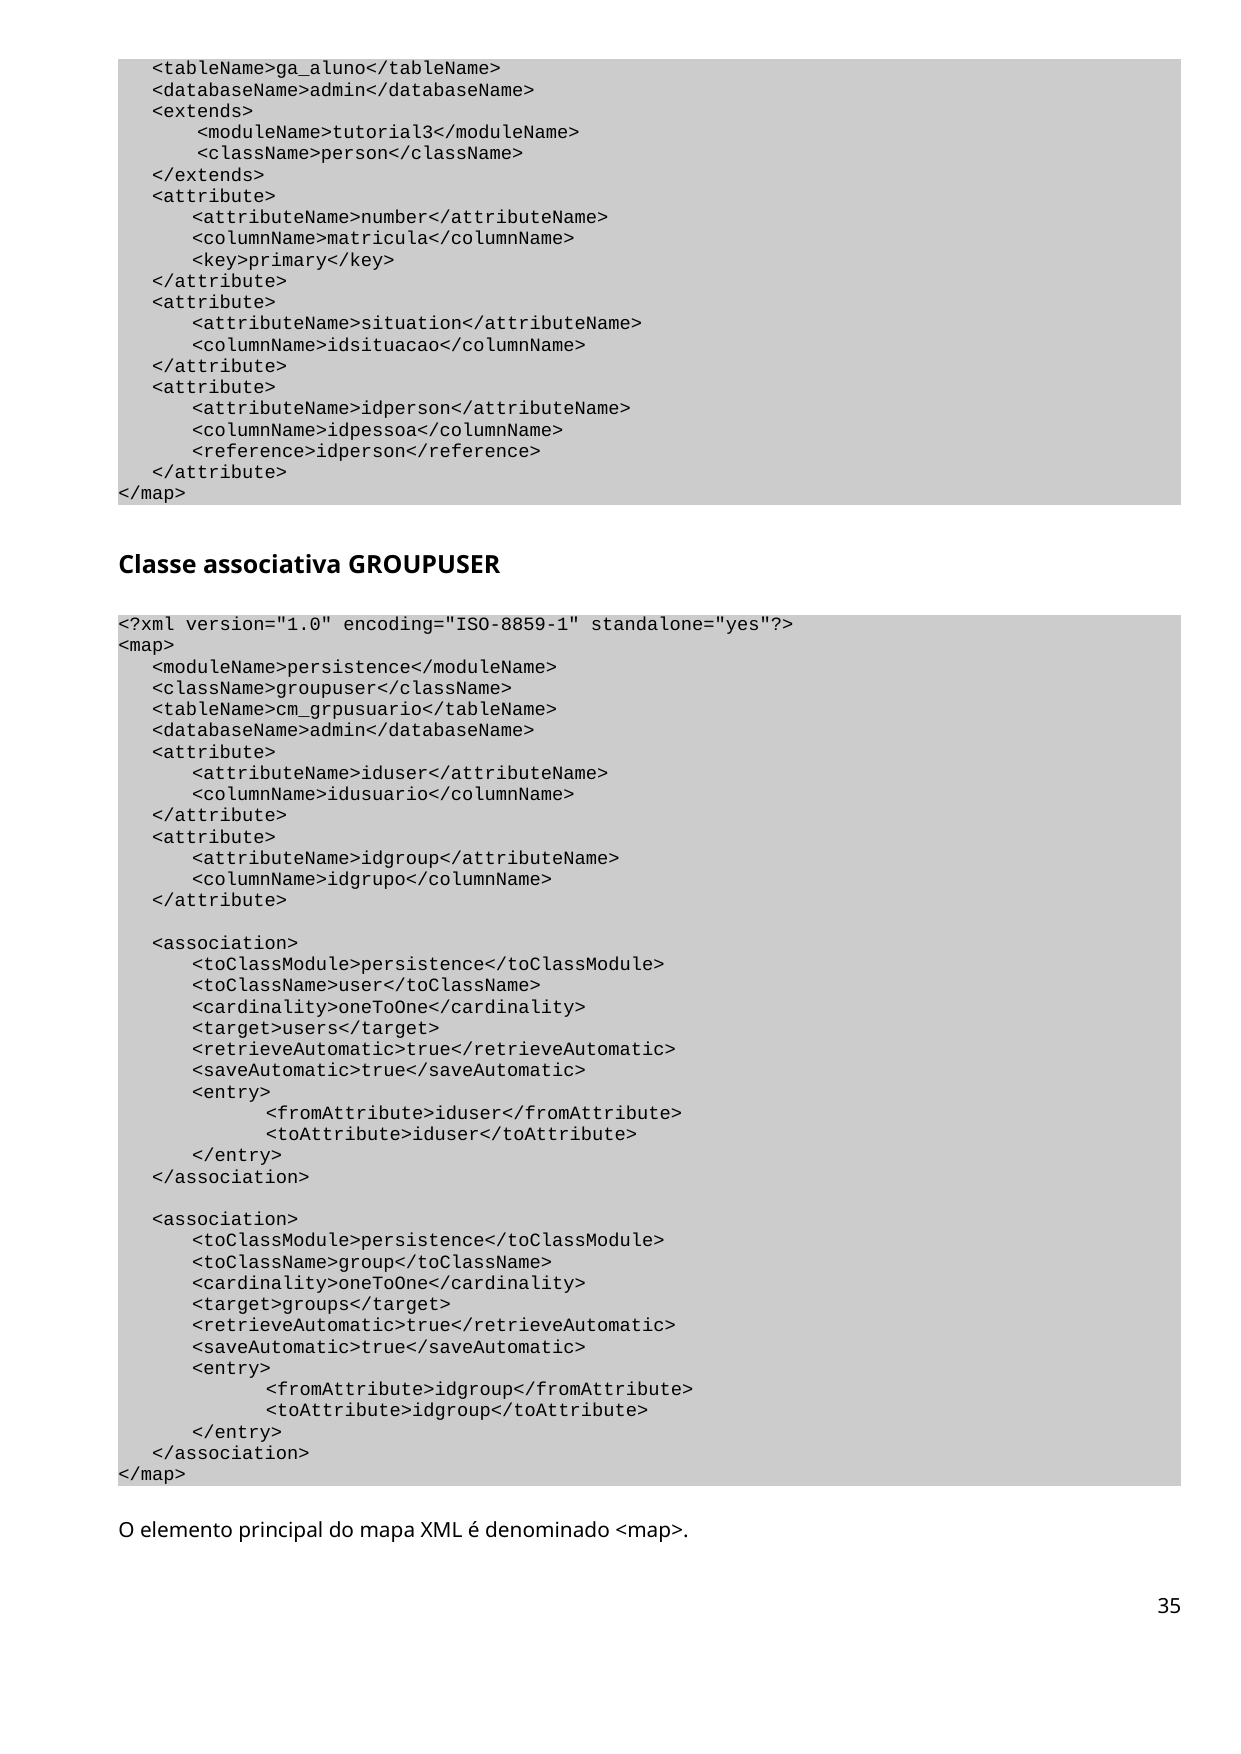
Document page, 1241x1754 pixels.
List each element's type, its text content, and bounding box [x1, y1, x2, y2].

text <saveAutomatic>true</saveAutomatic> [118, 1337, 1181, 1359]
text <reference>idperson</reference> [118, 442, 1181, 463]
text <attribute> [118, 827, 1181, 849]
text <?xml version="1.0" encoding="ISO-8859-1" standalone="yes"?> [118, 615, 1181, 636]
text <retrieveAutomatic>true</retrieveAutomatic> [118, 1040, 1181, 1061]
text <map> [118, 636, 1181, 657]
text <toClassModule>persistence</toClassModule> [118, 955, 1181, 976]
text <attribute> [118, 378, 1181, 399]
subtitle Classe associativa GROUPUSER [118, 546, 1181, 580]
text <databaseName>admin</databaseName> [118, 80, 1181, 102]
text <attributeName>iduser</attributeName> [118, 764, 1181, 785]
text <className>person</className> [118, 144, 1181, 165]
text <attributeName>idperson</attributeName> [118, 399, 1181, 420]
text <key>primary</key> [118, 250, 1181, 272]
text </attribute> [118, 891, 1181, 912]
text </entry> [118, 1146, 1181, 1167]
text <toAttribute>idgroup</toAttribute> [118, 1401, 1181, 1422]
text </attribute> [118, 272, 1181, 293]
text <moduleName>persistence</moduleName> [118, 657, 1181, 679]
text <columnName>idsituacao</columnName> [118, 335, 1181, 357]
text <columnName>idusuario</columnName> [118, 785, 1181, 806]
text </association> [118, 1444, 1181, 1465]
text <toClassName>group</toClassName> [118, 1252, 1181, 1274]
text </entry> [118, 1422, 1181, 1444]
text <fromAttribute>idgroup</fromAttribute> [118, 1380, 1181, 1401]
text <association> [118, 934, 1181, 955]
text <target>users</target> [118, 1019, 1181, 1040]
text </attribute> [118, 357, 1181, 378]
text </map> [118, 484, 1181, 505]
text <columnName>idpessoa</columnName> [118, 420, 1181, 442]
text <attributeName>idgroup</attributeName> [118, 849, 1181, 870]
text <className>groupuser</className> [118, 679, 1181, 700]
text <cardinality>oneToOne</cardinality> [118, 997, 1181, 1019]
text </attribute> [118, 806, 1181, 827]
text <saveAutomatic>true</saveAutomatic> [118, 1061, 1181, 1082]
text <attributeName>situation</attributeName> [118, 314, 1181, 335]
text <cardinality>oneToOne</cardinality> [118, 1274, 1181, 1295]
text <fromAttribute>iduser</fromAttribute> [118, 1104, 1181, 1125]
text <association> [118, 1210, 1181, 1231]
text <databaseName>admin</databaseName> [118, 721, 1181, 742]
text <extends> [118, 102, 1181, 123]
text <tableName>cm_grpusuario</tableName> [118, 700, 1181, 721]
text <attribute> [118, 742, 1181, 764]
text <attributeName>number</attributeName> [118, 208, 1181, 229]
text <attribute> [118, 187, 1181, 208]
text <columnName>matricula</columnName> [118, 229, 1181, 250]
text O elemento principal do mapa XML é denominado <map>. [118, 1515, 1181, 1543]
text </extends> [118, 165, 1181, 187]
text <columnName>idgrupo</columnName> [118, 870, 1181, 891]
text <toAttribute>iduser</toAttribute> [118, 1125, 1181, 1146]
text <retrieveAutomatic>true</retrieveAutomatic> [118, 1316, 1181, 1337]
text </attribute> [118, 463, 1181, 484]
text <toClassName>user</toClassName> [118, 976, 1181, 997]
text <attribute> [118, 293, 1181, 314]
text <target>groups</target> [118, 1295, 1181, 1316]
text <entry> [118, 1082, 1181, 1104]
text </association> [118, 1167, 1181, 1189]
text <moduleName>tutorial3</moduleName> [118, 123, 1181, 144]
text <tableName>ga_aluno</tableName> [118, 59, 1181, 80]
text </map> [118, 1465, 1181, 1486]
text <entry> [118, 1359, 1181, 1380]
text <toClassModule>persistence</toClassModule> [118, 1231, 1181, 1252]
